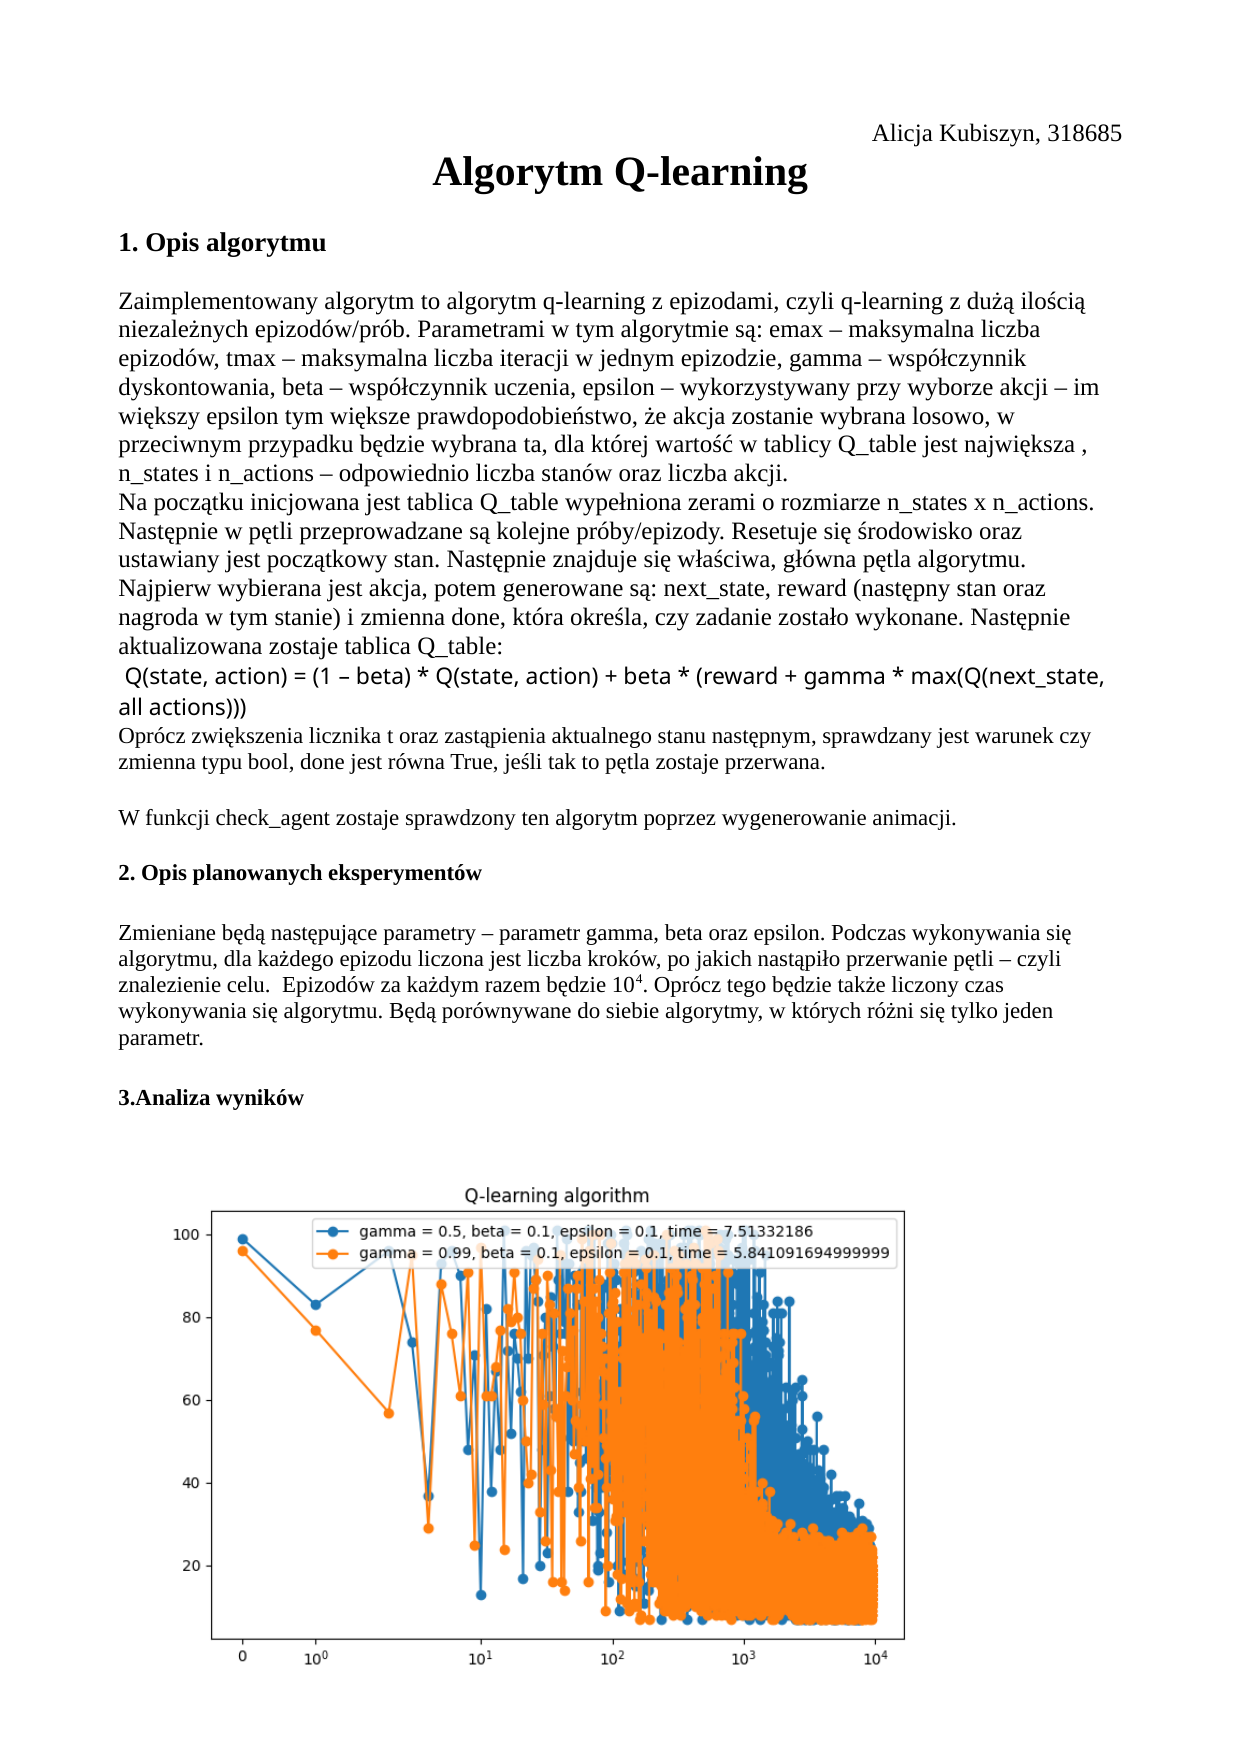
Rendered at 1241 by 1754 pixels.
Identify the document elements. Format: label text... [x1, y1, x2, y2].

text Na początku inicjowana jest tablica Q_table wypełniona zerami o rozmiarze n_states x n_actions. Następnie w pętli przeprowadzane są kolejne próby/epizody. Resetuje się środowisko oraz ustawiany jest początkowy stan. Następnie znajduje się właściwa, główna pętla algorytmu. Najpierw wybierana jest akcja, potem generowane są: next_state, reward (następny stan oraz nagroda w tym stanie) i zmienna done, która określa, czy zadanie zostało wykonane. Następnie aktualizowana zostaje tablica Q_table: [118, 487, 1122, 659]
text Q(state, action) = (1 – beta) * Q(state, action) + beta * (reward + gamma * max(Q(next_state, all actions))) [118, 659, 1122, 722]
text Zaimplementowany algorytm to algorytm q-learning z epizodami, czyli q-learning z dużą ilością niezależnych epizodów/prób. Parametrami w tym algorytmie są: emax – maksymalna liczba epizodów, tmax – maksymalna liczba iteracji w jednym epizodzie, gamma – współczynnik dyskontowania, beta – współczynnik uczenia, epsilon – wykorzystywany przy wyborze akcji – im większy epsilon tym większe prawdopodobieństwo, że akcja zostanie wybrana losowo, w przeciwnym przypadku będzie wybrana ta, dla której wartość w tablicy Q_table jest największa , n_states i n_actions – odpowiednio liczba stanów oraz liczba akcji. [118, 286, 1122, 487]
text Algorytm Q-learning [118, 147, 1122, 195]
text W funkcji check_agent zostaje sprawdzony ten algorytm poprzez wygenerowanie animacji. [118, 803, 1122, 830]
picture [108, 1157, 949, 1686]
text Alicja Kubiszyn, 318685 [118, 118, 1122, 147]
text 2. Opis planowanych eksperymentów [118, 859, 1122, 885]
text 1. Opis algorytmu [118, 226, 1122, 257]
text Zmieniane będą następujące parametry – parametr gamma, beta oraz epsilon. Podczas wykonywania się algorytmu, dla każdego epizodu liczona jest liczba kroków, po jakich nastąpiło przerwanie pętli – czyli znalezienie celu. Epizodów za każdym razem będzie 104. Oprócz tego będzie także liczony czas wykonywania się algorytmu. Będą porównywane do siebie algorytmy, w których różni się tylko jeden parametr. [118, 918, 1122, 1050]
text Oprócz zwiększenia licznika t oraz zastąpienia aktualnego stanu następnym, sprawdzany jest warunek czy zmienna typu bool, done jest równa True, jeśli tak to pętla zostaje przerwana. [118, 722, 1122, 775]
text 3.Analiza wyników [118, 1084, 1122, 1110]
